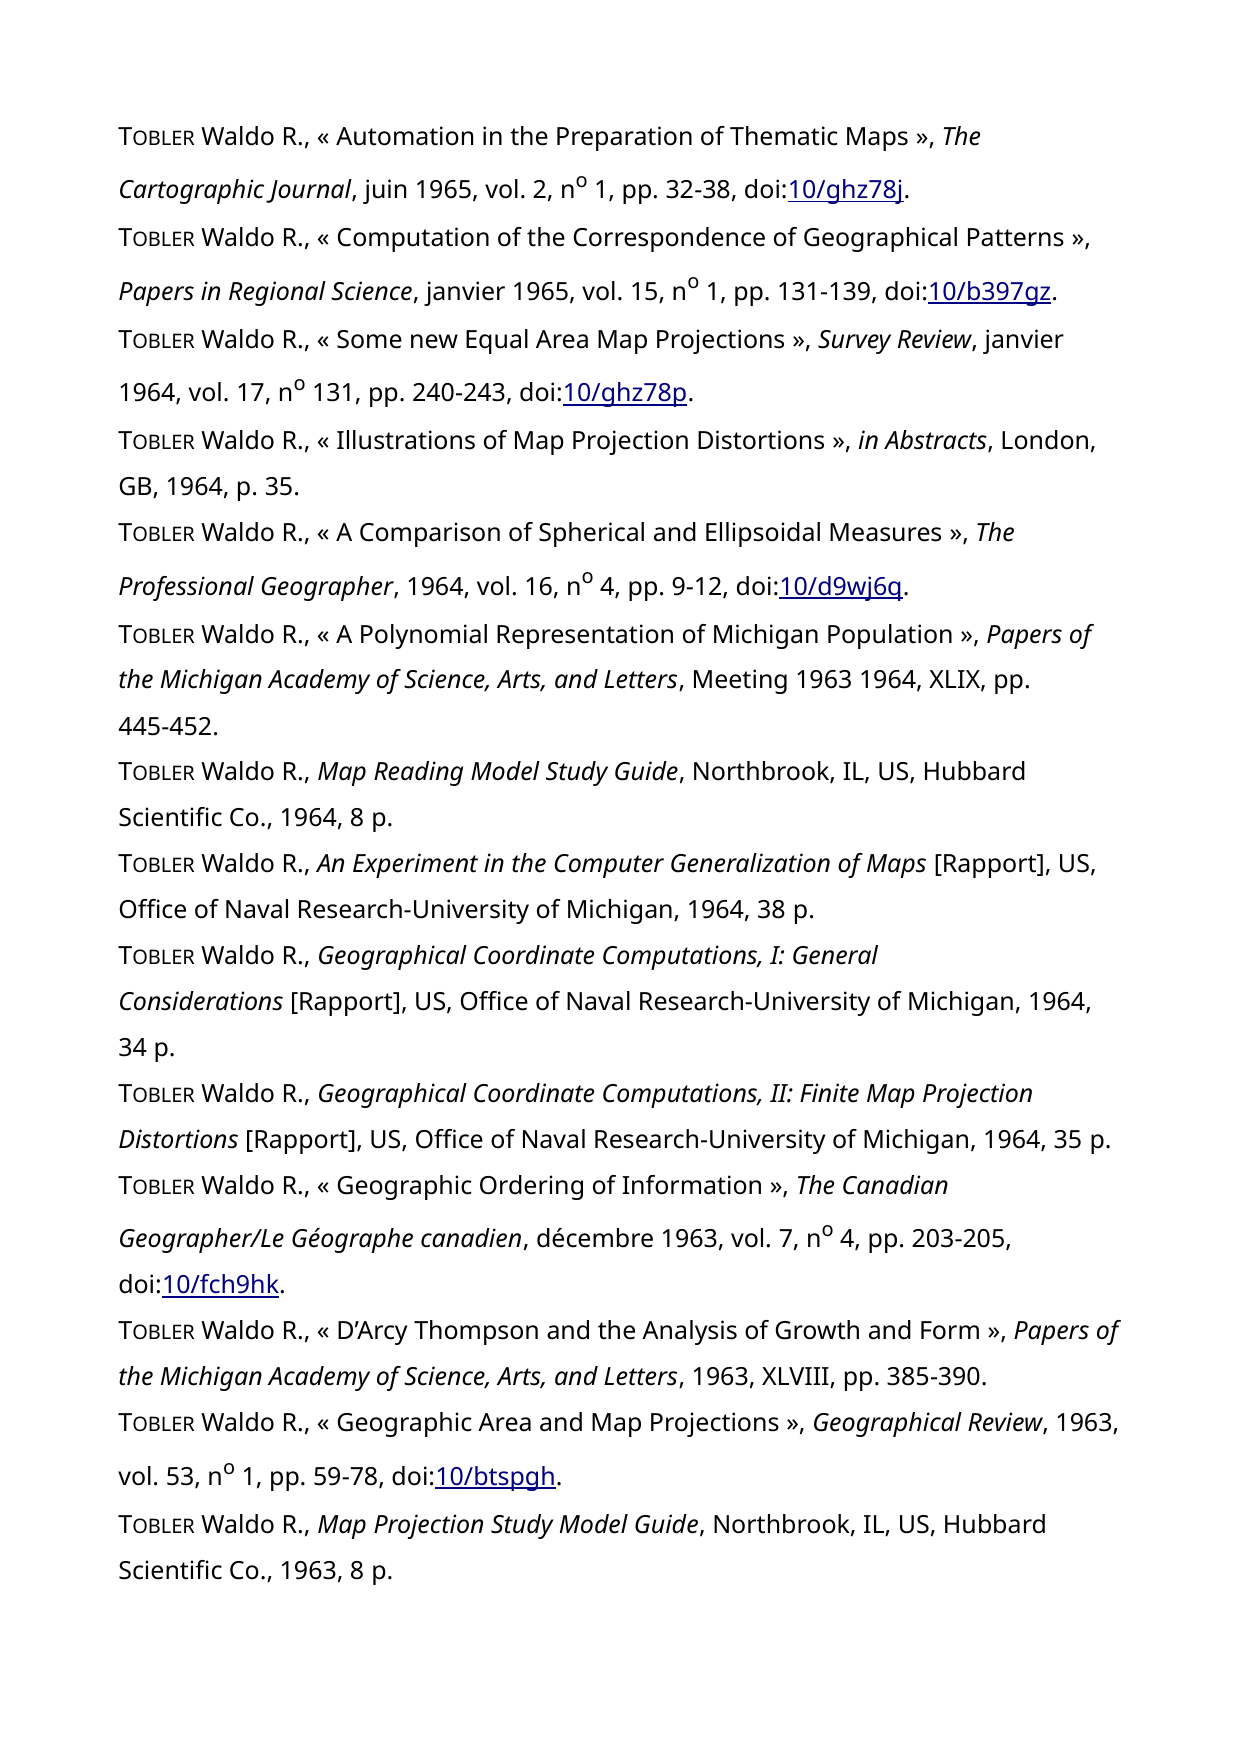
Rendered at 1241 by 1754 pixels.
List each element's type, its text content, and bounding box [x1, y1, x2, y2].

text Tobler Waldo R., « Geographic Area and Map Projections », Geographical Review, 1963, vol. 53, no 1, pp. 59‑78, doi:10/btspgh. [118, 1405, 1122, 1493]
text Tobler Waldo R., Map Reading Model Study Guide, Northbrook, IL, US, Hubbard Scientific Co., 1964, 8 p. [118, 754, 1122, 834]
text Tobler Waldo R., « Some new Equal Area Map Projections », Survey Review, janvier 1964, vol. 17, no 131, pp. 240‑243, doi:10/ghz78p. [118, 321, 1122, 409]
text Tobler Waldo R., An Experiment in the Computer Generalization of Maps [Rapport], US, Office of Naval Research-University of Michigan, 1964, 38 p. [118, 846, 1122, 926]
text Tobler Waldo R., Map Projection Study Model Guide, Northbrook, IL, US, Hubbard Scientific Co., 1963, 8 p. [118, 1506, 1122, 1586]
text Tobler Waldo R., Geographical Coordinate Computations, I: General Considerations [Rapport], US, Office of Naval Research-University of Michigan, 1964, 34 p. [118, 938, 1122, 1064]
text Tobler Waldo R., « Illustrations of Map Projection Distortions », in Abstracts, London, GB, 1964, p. 35. [118, 423, 1122, 503]
text Tobler Waldo R., « A Comparison of Spherical and Ellipsoidal Measures », The Professional Geographer, 1964, vol. 16, no 4, pp. 9‑12, doi:10/d9wj6q. [118, 515, 1122, 602]
text Tobler Waldo R., Geographical Coordinate Computations, II: Finite Map Projection Distortions [Rapport], US, Office of Naval Research-University of Michigan, 1964, 35 p. [118, 1076, 1122, 1156]
text Tobler Waldo R., « Geographic Ordering of Information », The Canadian Geographer/Le Géographe canadien, décembre 1963, vol. 7, no 4, pp. 203‑205, doi:10/fch9hk. [118, 1167, 1122, 1301]
text Tobler Waldo R., « Computation of the Correspondence of Geographical Patterns », Papers in Regional Science, janvier 1965, vol. 15, no 1, pp. 131‑139, doi:10/b397gz. [118, 220, 1122, 307]
text Tobler Waldo R., « D’Arcy Thompson and the Analysis of Growth and Form », Papers of the Michigan Academy of Science, Arts, and Letters, 1963, XLVIII, pp. 385‑390. [118, 1313, 1122, 1393]
text Tobler Waldo R., « Automation in the Preparation of Thematic Maps », The Cartographic Journal, juin 1965, vol. 2, no 1, pp. 32‑38, doi:10/ghz78j. [118, 118, 1122, 206]
text Tobler Waldo R., « A Polynomial Representation of Michigan Population », Papers of the Michigan Academy of Science, Arts, and Letters, Meeting 1963 1964, XLIX, pp. 445‑452. [118, 616, 1122, 742]
